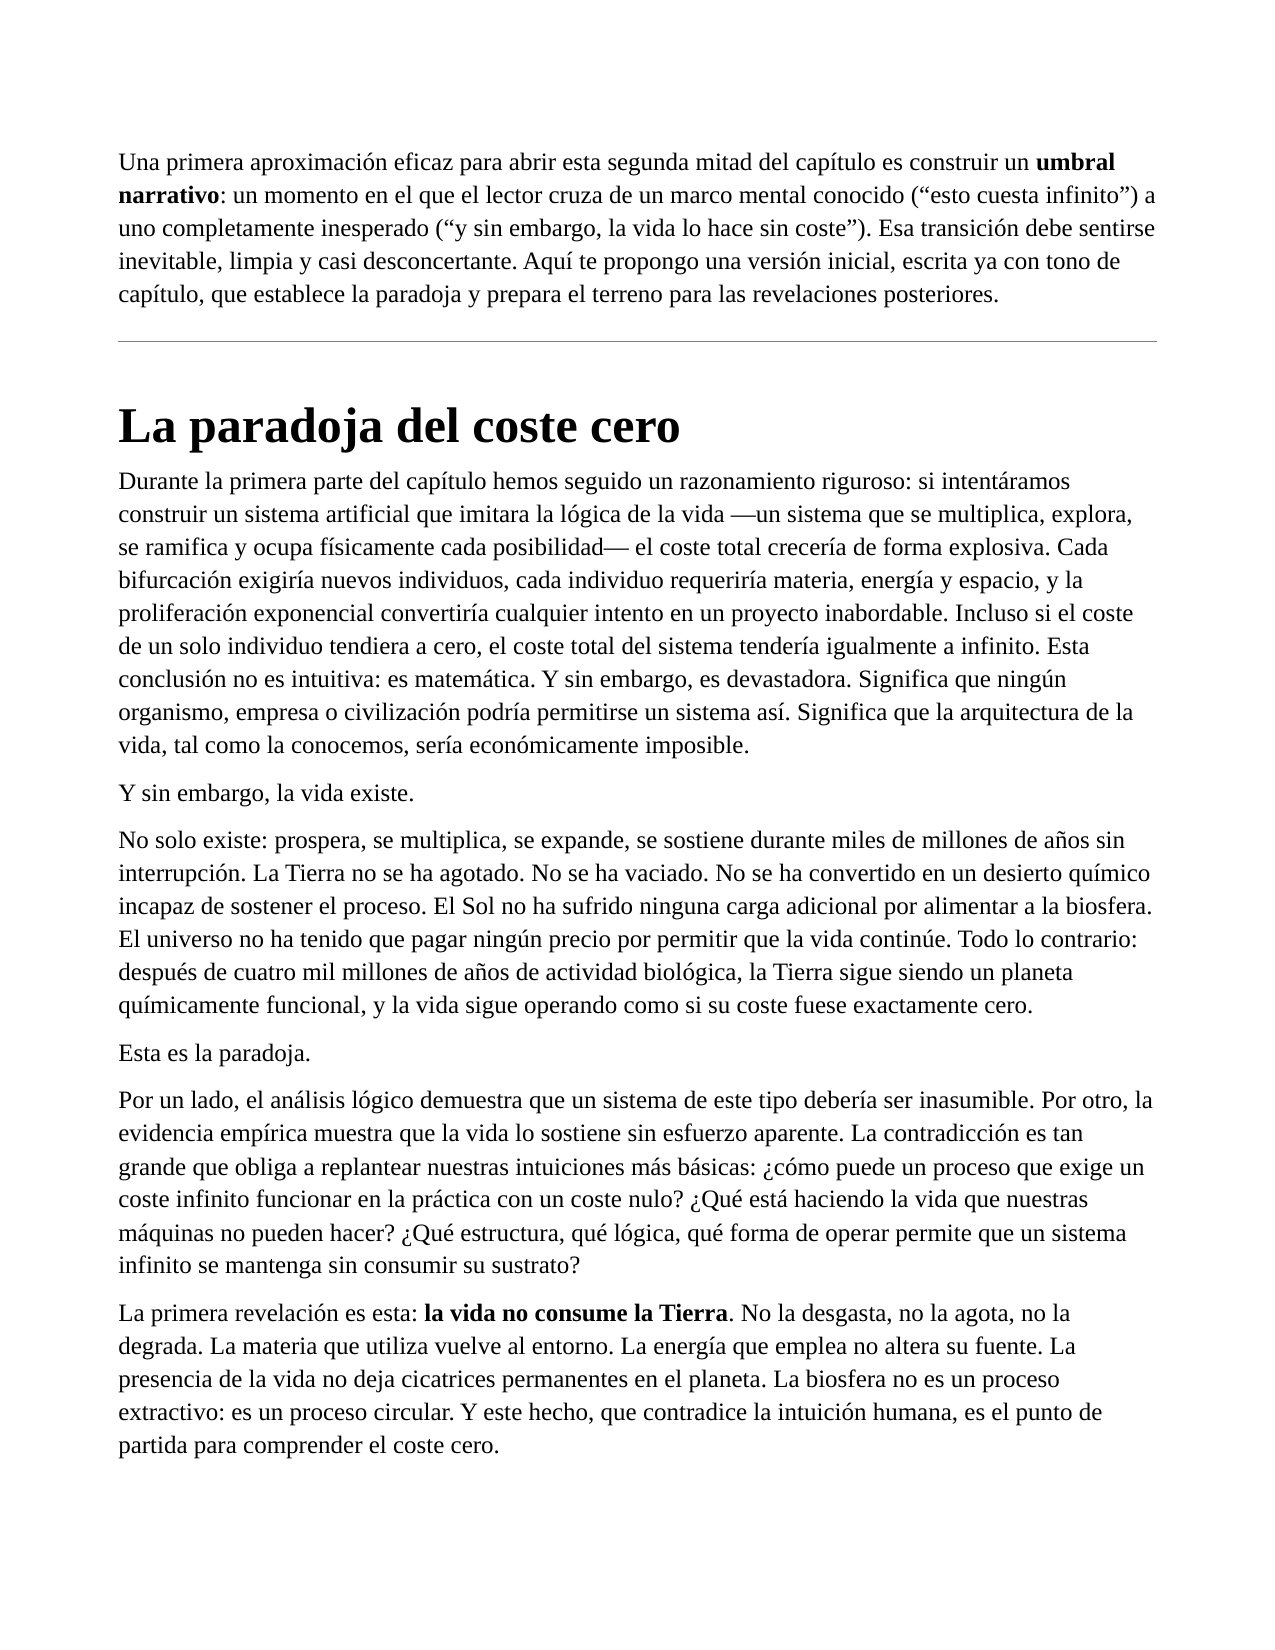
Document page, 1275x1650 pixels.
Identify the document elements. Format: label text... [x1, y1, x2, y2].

text Y sin embargo, la vida existe. [118, 778, 1157, 806]
text Por un lado, el análisis lógico demuestra que un sistema de este tipo debería ser inasumible. Por otro, la evidencia empírica muestra que la vida lo sostiene sin esfuerzo aparente. La contradicción es tan grande que obliga a replantear nuestras intuiciones más básicas: ¿cómo puede un proceso que exige un coste infinito funcionar en la práctica con un coste nulo? ¿Qué está haciendo la vida que nuestras máquinas no pueden hacer? ¿Qué estructura, qué lógica, qué forma de operar permite que un sistema infinito se mantenga sin consumir su sustrato? [118, 1086, 1157, 1279]
text Durante la primera parte del capítulo hemos seguido un razonamiento riguroso: si intentáramos construir un sistema artificial que imitara la lógica de la vida —un sistema que se multiplica, explora, se ramifica y ocupa físicamente cada posibilidad— el coste total crecería de forma explosiva. Cada bifurcación exigiría nuevos individuos, cada individuo requeriría materia, energía y espacio, y la proliferación exponencial convertiría cualquier intento en un proyecto inabordable. Incluso si el coste de un solo individuo tendiera a cero, el coste total del sistema tendería igualmente a infinito. Esta conclusión no es intuitiva: es matemática. Y sin embargo, es devastadora. Significa que ningún organismo, empresa o civilización podría permitirse un sistema así. Significa que la arquitectura de la vida, tal como la conocemos, sería económicamente imposible. [118, 466, 1157, 759]
text La primera revelación es esta: la vida no consume la Tierra. No la desgasta, no la agota, no la degrada. La materia que utiliza vuelve al entorno. La energía que emplea no altera su fuente. La presencia de la vida no deja cicatrices permanentes en el planeta. La biosfera no es un proceso extractivo: es un proceso circular. Y este hecho, que contradice la intuición humana, es el punto de partida para comprender el coste cero. [118, 1298, 1157, 1459]
text No solo existe: prospera, se multiplica, se expande, se sostiene durante miles de millones de años sin interrupción. La Tierra no se ha agotado. No se ha vaciado. No se ha convertido en un desierto químico incapaz de sostener el proceso. El Sol no ha sufrido ninguna carga adicional por alimentar a la biosfera. El universo no ha tenido que pagar ningún precio por permitir que la vida continúe. Todo lo contrario: después de cuatro mil millones de años de actividad biológica, la Tierra sigue siendo un planeta químicamente funcional, y la vida sigue operando como si su coste fuese exactamente cero. [118, 825, 1157, 1019]
text Esta es la paradoja. [118, 1038, 1157, 1067]
text Una primera aproximación eficaz para abrir esta segunda mitad del capítulo es construir un umbral narrativo: un momento en el que el lector cruza de un marco mental conocido (“esto cuesta infinito”) a uno completamente inesperado (“y sin embargo, la vida lo hace sin coste”). Esa transición debe sentirse inevitable, limpia y casi desconcertante. Aquí te propongo una versión inicial, escrita ya con tono de capítulo, que establece la paradoja y prepara el terreno para las revelaciones posteriores. [118, 147, 1157, 308]
subtitle La paradoja del coste cero [118, 396, 1157, 453]
